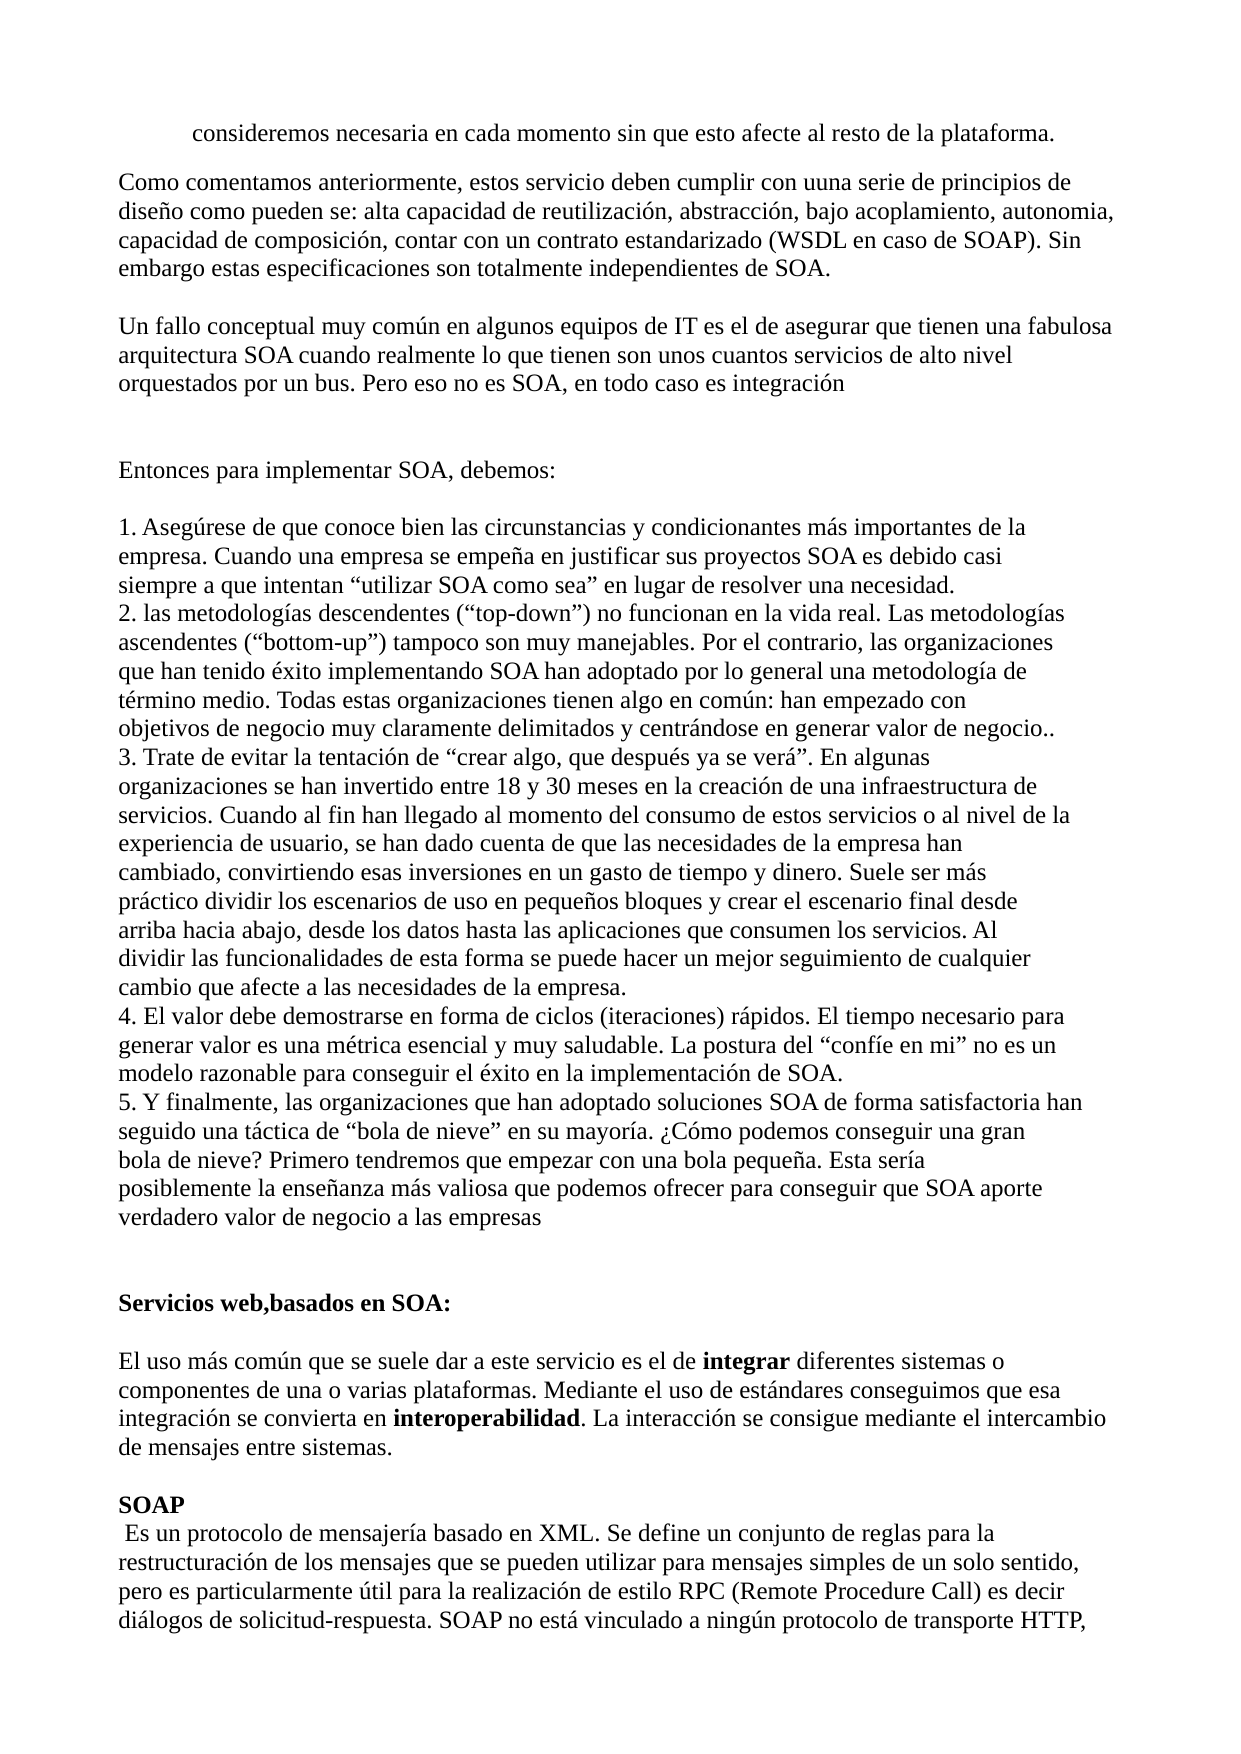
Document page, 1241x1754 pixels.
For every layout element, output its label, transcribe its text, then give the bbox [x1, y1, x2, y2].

text seguido una táctica de “bola de nieve” en su mayoría. ¿Cómo podemos conseguir una gran [118, 1116, 1122, 1145]
text empresa. Cuando una empresa se empeña en justificar sus proyectos SOA es debido casi [118, 541, 1122, 570]
text posiblemente la enseñanza más valiosa que podemos ofrecer para conseguir que SOA aporte [118, 1173, 1122, 1202]
text organizaciones se han invertido entre 18 y 30 meses en la creación de una infraestructura de [118, 771, 1122, 800]
text 5. Y finalmente, las organizaciones que han adoptado soluciones SOA de forma satisfactoria han [118, 1087, 1122, 1116]
text verdadero valor de negocio a las empresas [118, 1202, 1122, 1231]
text Es un protocolo de mensajería basado en XML. Se define un conjunto de reglas para la restructuración de los mensajes que se pueden utilizar para mensajes simples de un solo sentido, pero es particularmente útil para la realización de estilo RPC (Remote Procedure Call) es decir diálogos de solicitud-respuesta. SOAP no está vinculado a ningún protocolo de transporte HTTP, [118, 1518, 1122, 1633]
list consideremos necesaria en cada momento sin que esto afecte al resto de la plataforma. [162, 118, 1122, 147]
text ascendentes (“bottom-up”) tampoco son muy manejables. Por el contrario, las organizaciones [118, 627, 1122, 656]
text 1. Asegúrese de que conoce bien las circunstancias y condicionantes más importantes de la [118, 512, 1122, 541]
text Como comentamos anteriormente, estos servicio deben cumplir con uuna serie de principios de diseño como pueden se: alta capacidad de reutilización, abstracción, bajo acoplamiento, autonomia, capacidad de composición, contar con un contrato estandarizado (WSDL en caso de SOAP). Sin embargo estas especificaciones son totalmente independientes de SOA. [118, 167, 1122, 282]
text arriba hacia abajo, desde los datos hasta las aplicaciones que consumen los servicios. Al [118, 915, 1122, 943]
text modelo razonable para conseguir el éxito en la implementación de SOA. [118, 1058, 1122, 1087]
text bola de nieve? Primero tendremos que empezar con una bola pequeña. Esta sería [118, 1145, 1122, 1173]
text generar valor es una métrica esencial y muy saludable. La postura del “confíe en mi” no es un [118, 1030, 1122, 1058]
text cambiado, convirtiendo esas inversiones en un gasto de tiempo y dinero. Suele ser más [118, 857, 1122, 886]
text práctico dividir los escenarios de uso en pequeños bloques y crear el escenario final desde [118, 886, 1122, 915]
text servicios. Cuando al fin han llegado al momento del consumo de estos servicios o al nivel de la [118, 800, 1122, 828]
text siempre a que intentan “utilizar SOA como sea” en lugar de resolver una necesidad. [118, 570, 1122, 598]
text dividir las funcionalidades de esta forma se puede hacer un mejor seguimiento de cualquier [118, 943, 1122, 972]
text El uso más común que se suele dar a este servicio es el de integrar diferentes sistemas o componentes de una o varias plataformas. Mediante el uso de estándares conseguimos que esa integración se convierta en interoperabilidad. La interacción se consigue mediante el intercambio de mensajes entre sistemas. [118, 1346, 1122, 1461]
text cambio que afecte a las necesidades de la empresa. [118, 972, 1122, 1001]
text objetivos de negocio muy claramente delimitados y centrándose en generar valor de negocio.. [118, 713, 1122, 742]
text que han tenido éxito implementando SOA han adoptado por lo general una metodología de [118, 656, 1122, 685]
text término medio. Todas estas organizaciones tienen algo en común: han empezado con [118, 685, 1122, 713]
text SOAP [118, 1490, 1122, 1518]
text Servicios web,basados en SOA: [118, 1288, 1122, 1317]
text Entonces para implementar SOA, debemos: [118, 455, 1122, 483]
text 4. El valor debe demostrarse en forma de ciclos (iteraciones) rápidos. El tiempo necesario para [118, 1001, 1122, 1030]
text experiencia de usuario, se han dado cuenta de que las necesidades de la empresa han [118, 828, 1122, 857]
text Un fallo conceptual muy común en algunos equipos de IT es el de asegurar que tienen una fabulosa arquitectura SOA cuando realmente lo que tienen son unos cuantos servicios de alto nivel orquestados por un bus. Pero eso no es SOA, en todo caso es integración [118, 311, 1122, 397]
text 2. las metodologías descendentes (“top-down”) no funcionan en la vida real. Las metodologías [118, 598, 1122, 627]
text 3. Trate de evitar la tentación de “crear algo, que después ya se verá”. En algunas [118, 742, 1122, 771]
